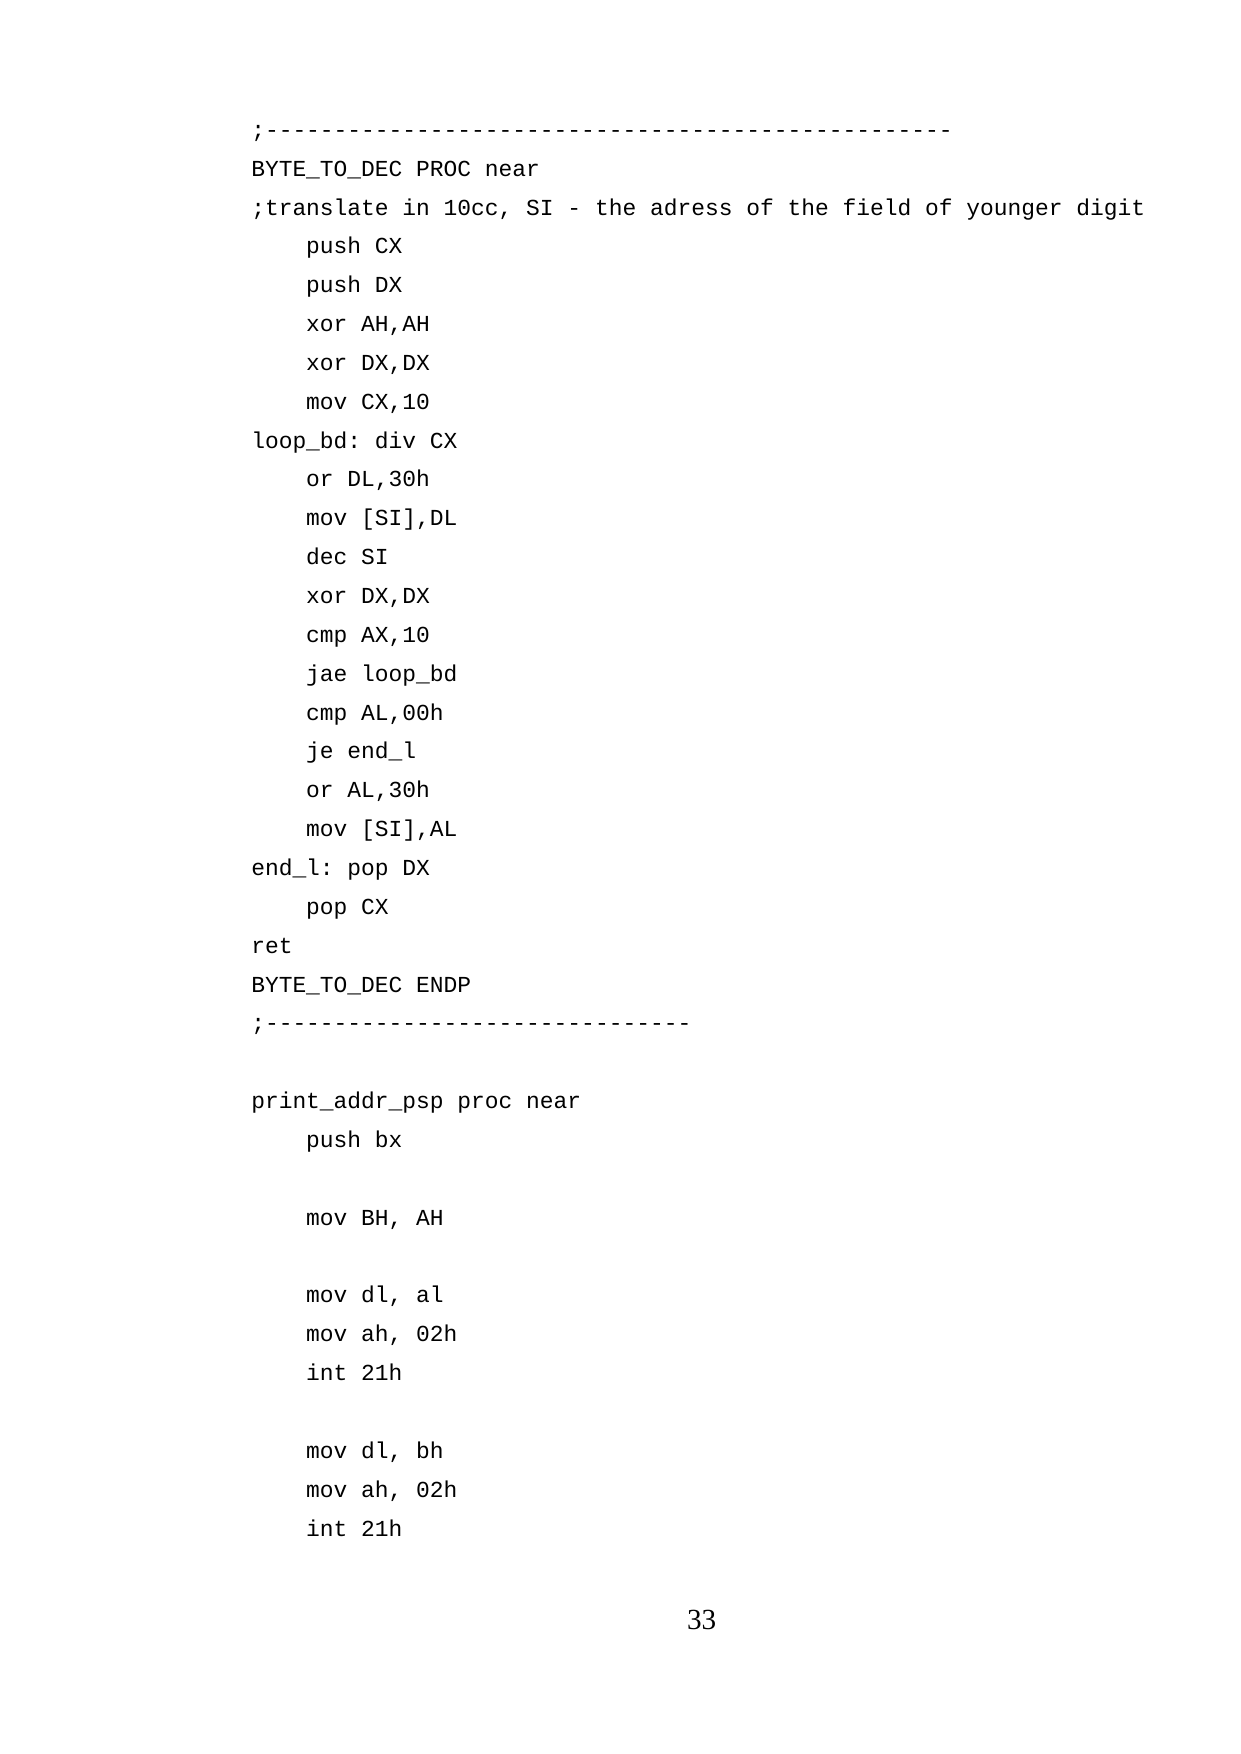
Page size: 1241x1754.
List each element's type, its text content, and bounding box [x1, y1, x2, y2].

text ret [177, 934, 1152, 960]
text print_addr_psp proc near [177, 1089, 1152, 1115]
text cmp AX,10 [177, 623, 1152, 649]
text int 21h [177, 1517, 1152, 1543]
text or DL,30h [177, 468, 1152, 494]
text mov ah, 02h [177, 1478, 1152, 1504]
text mov dl, bh [177, 1439, 1152, 1465]
text push CX [177, 235, 1152, 261]
text mov BH, AH [177, 1206, 1152, 1232]
text dec SI [177, 546, 1152, 571]
text ;-------------------------------------------------- [177, 118, 1152, 144]
text ;------------------------------- [177, 1012, 1152, 1038]
text mov ah, 02h [177, 1323, 1152, 1348]
text xor DX,DX [177, 584, 1152, 610]
text xor DX,DX [177, 351, 1152, 377]
text pop CX [177, 895, 1152, 921]
text mov [SI],AL [177, 817, 1152, 843]
text xor AH,AH [177, 312, 1152, 338]
text mov dl, al [177, 1284, 1152, 1310]
text cmp AL,00h [177, 701, 1152, 727]
text push DX [177, 273, 1152, 299]
text push bx [177, 1128, 1152, 1154]
text mov [SI],DL [177, 507, 1152, 533]
text or AL,30h [177, 779, 1152, 804]
text jae loop_bd [177, 662, 1152, 688]
text loop_bd: div CX [177, 429, 1152, 455]
text BYTE_TO_DEC ENDP [177, 973, 1152, 999]
text je end_l [177, 740, 1152, 766]
text BYTE_TO_DEC PROC near [177, 157, 1152, 183]
text ;translate in 10cc, SI - the adress of the field of younger digit [177, 196, 1152, 222]
text end_l: pop DX [177, 856, 1152, 882]
text int 21h [177, 1361, 1152, 1387]
text mov CX,10 [177, 390, 1152, 416]
